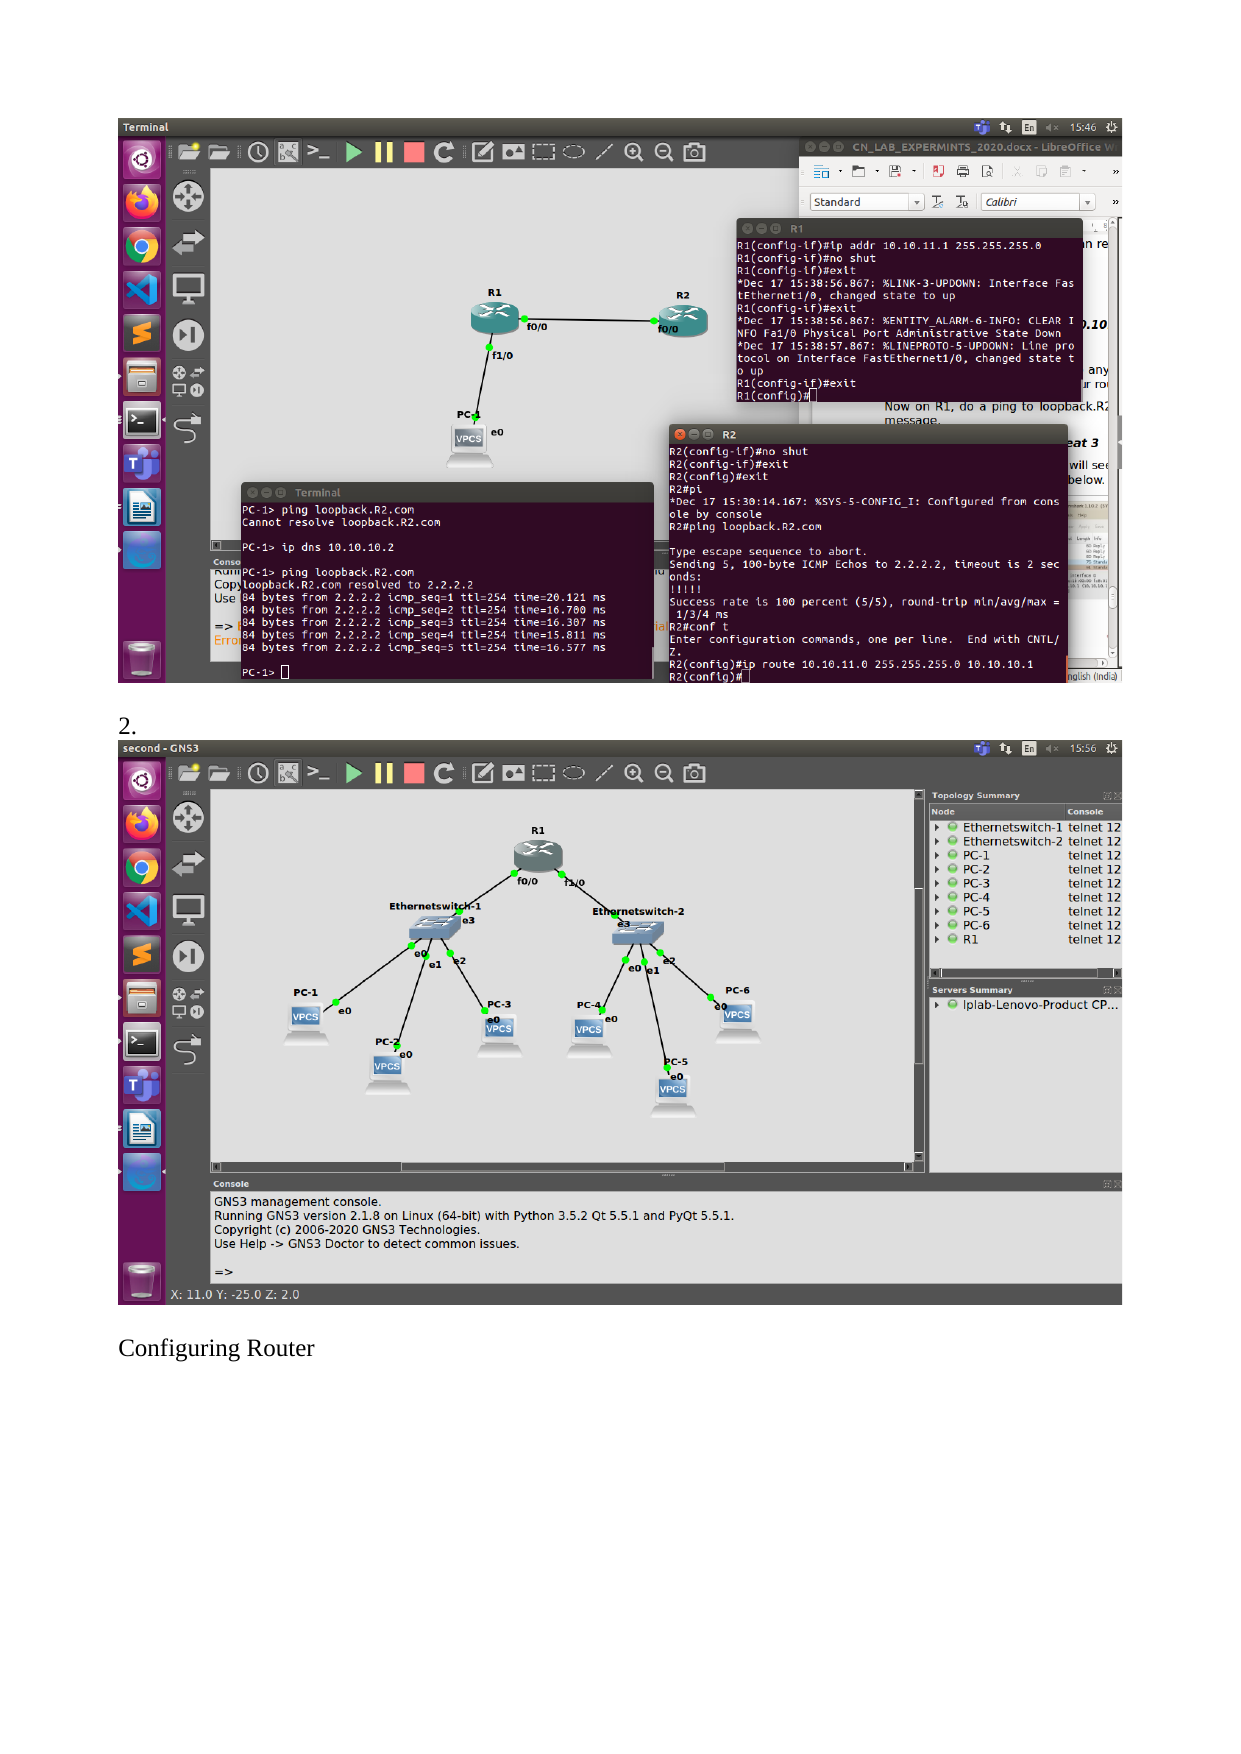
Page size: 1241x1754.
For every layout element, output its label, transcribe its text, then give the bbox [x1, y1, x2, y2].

text 2. [118, 711, 1122, 740]
picture [118, 118, 1123, 683]
picture [118, 740, 1123, 1305]
text Configuring Router [118, 1333, 1122, 1362]
